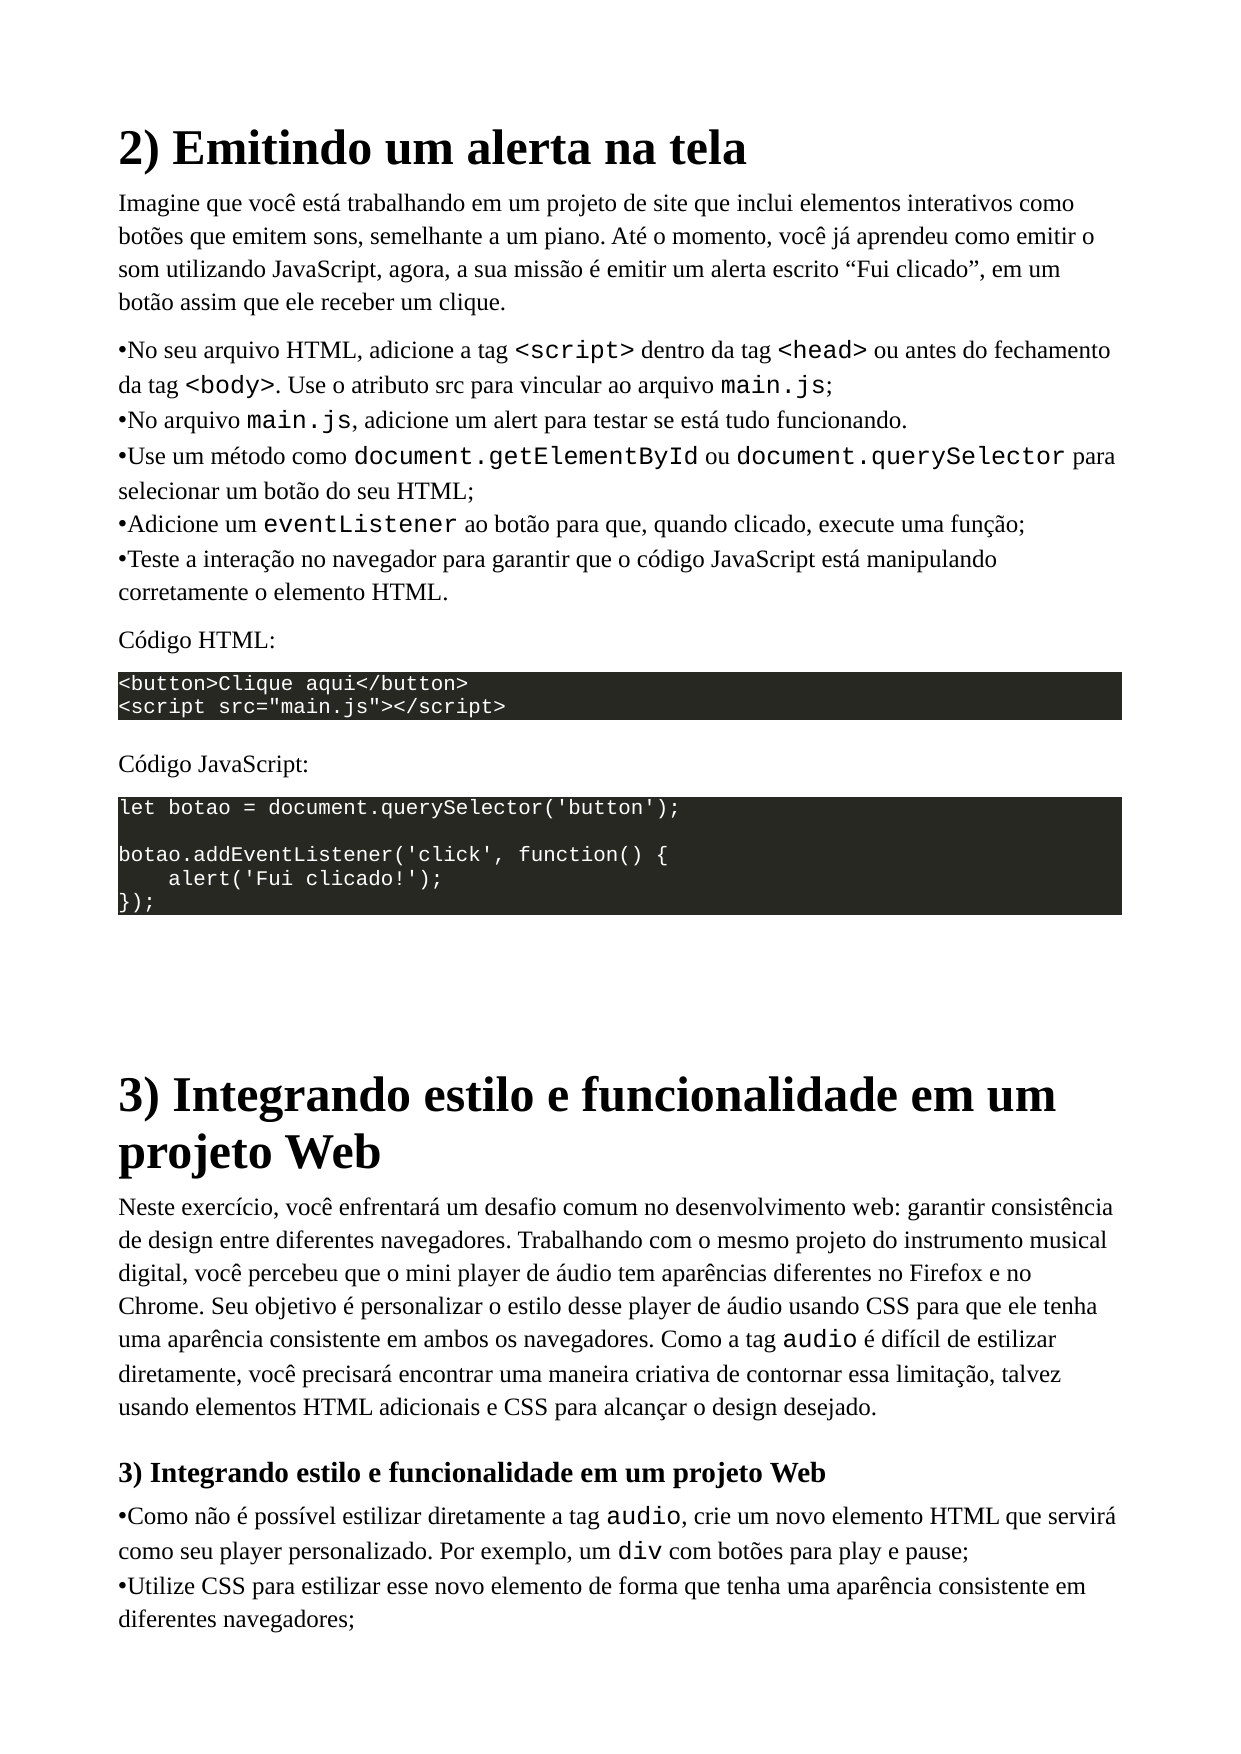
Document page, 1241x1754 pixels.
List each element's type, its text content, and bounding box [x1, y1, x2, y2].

list No seu arquivo HTML, adicione a tag <script> dentro da tag <head> ou antes do fechamento da tag <body>. Use o atributo src para vincular ao arquivo main.js; [118, 335, 1122, 401]
text Código JavaScript: [118, 749, 1122, 778]
text <button>Clique aqui</button> [118, 672, 1122, 696]
list No arquivo main.js, adicione um alert para testar se está tudo funcionando. [118, 405, 1122, 436]
text let botao = document.querySelector('button'); [118, 797, 1122, 821]
list Adicione um eventListener ao botão para que, quando clicado, execute uma função; [118, 509, 1122, 540]
list Utilize CSS para estilizar esse novo elemento de forma que tenha uma aparência consistente em diferentes navegadores; [118, 1571, 1122, 1633]
subtitle 2) Emitindo um alerta na tela [118, 118, 1122, 176]
text botao.addEventListener('click', function() { [118, 844, 1122, 868]
text Imagine que você está trabalhando em um projeto de site que inclui elementos interativos como botões que emitem sons, semelhante a um piano. Até o momento, você já aprendeu como emitir o som utilizando JavaScript, agora, a sua missão é emitir um alerta escrito “Fui clicado”, em um botão assim que ele receber um clique. [118, 188, 1122, 316]
text alert('Fui clicado!'); [118, 868, 1122, 891]
subtitle 3) Integrando estilo e funcionalidade em um projeto Web [118, 1455, 1122, 1488]
list Como não é possível estilizar diretamente a tag audio, crie um novo elemento HTML que servirá como seu player personalizado. Por exemplo, um div com botões para play e pause; [118, 1501, 1122, 1567]
text <script src="main.js"></script> [118, 696, 1122, 720]
list Use um método como document.getElementById ou document.querySelector para selecionar um botão do seu HTML; [118, 441, 1122, 504]
subtitle 3) Integrando estilo e funcionalidade em um projeto Web [118, 1065, 1122, 1180]
list Teste a interação no navegador para garantir que o código JavaScript está manipulando corretamente o elemento HTML. [118, 544, 1122, 606]
text Código HTML: [118, 625, 1122, 654]
text }); [118, 891, 1122, 915]
text Neste exercício, você enfrentará um desafio comum no desenvolvimento web: garantir consistência de design entre diferentes navegadores. Trabalhando com o mesmo projeto do instrumento musical digital, você percebeu que o mini player de áudio tem aparências diferentes no Firefox e no Chrome. Seu objetivo é personalizar o estilo desse player de áudio usando CSS para que ele tenha uma aparência consistente em ambos os navegadores. Como a tag audio é difícil de estilizar diretamente, você precisará encontrar uma maneira criativa de contornar essa limitação, talvez usando elementos HTML adicionais e CSS para alcançar o design desejado. [118, 1192, 1122, 1421]
